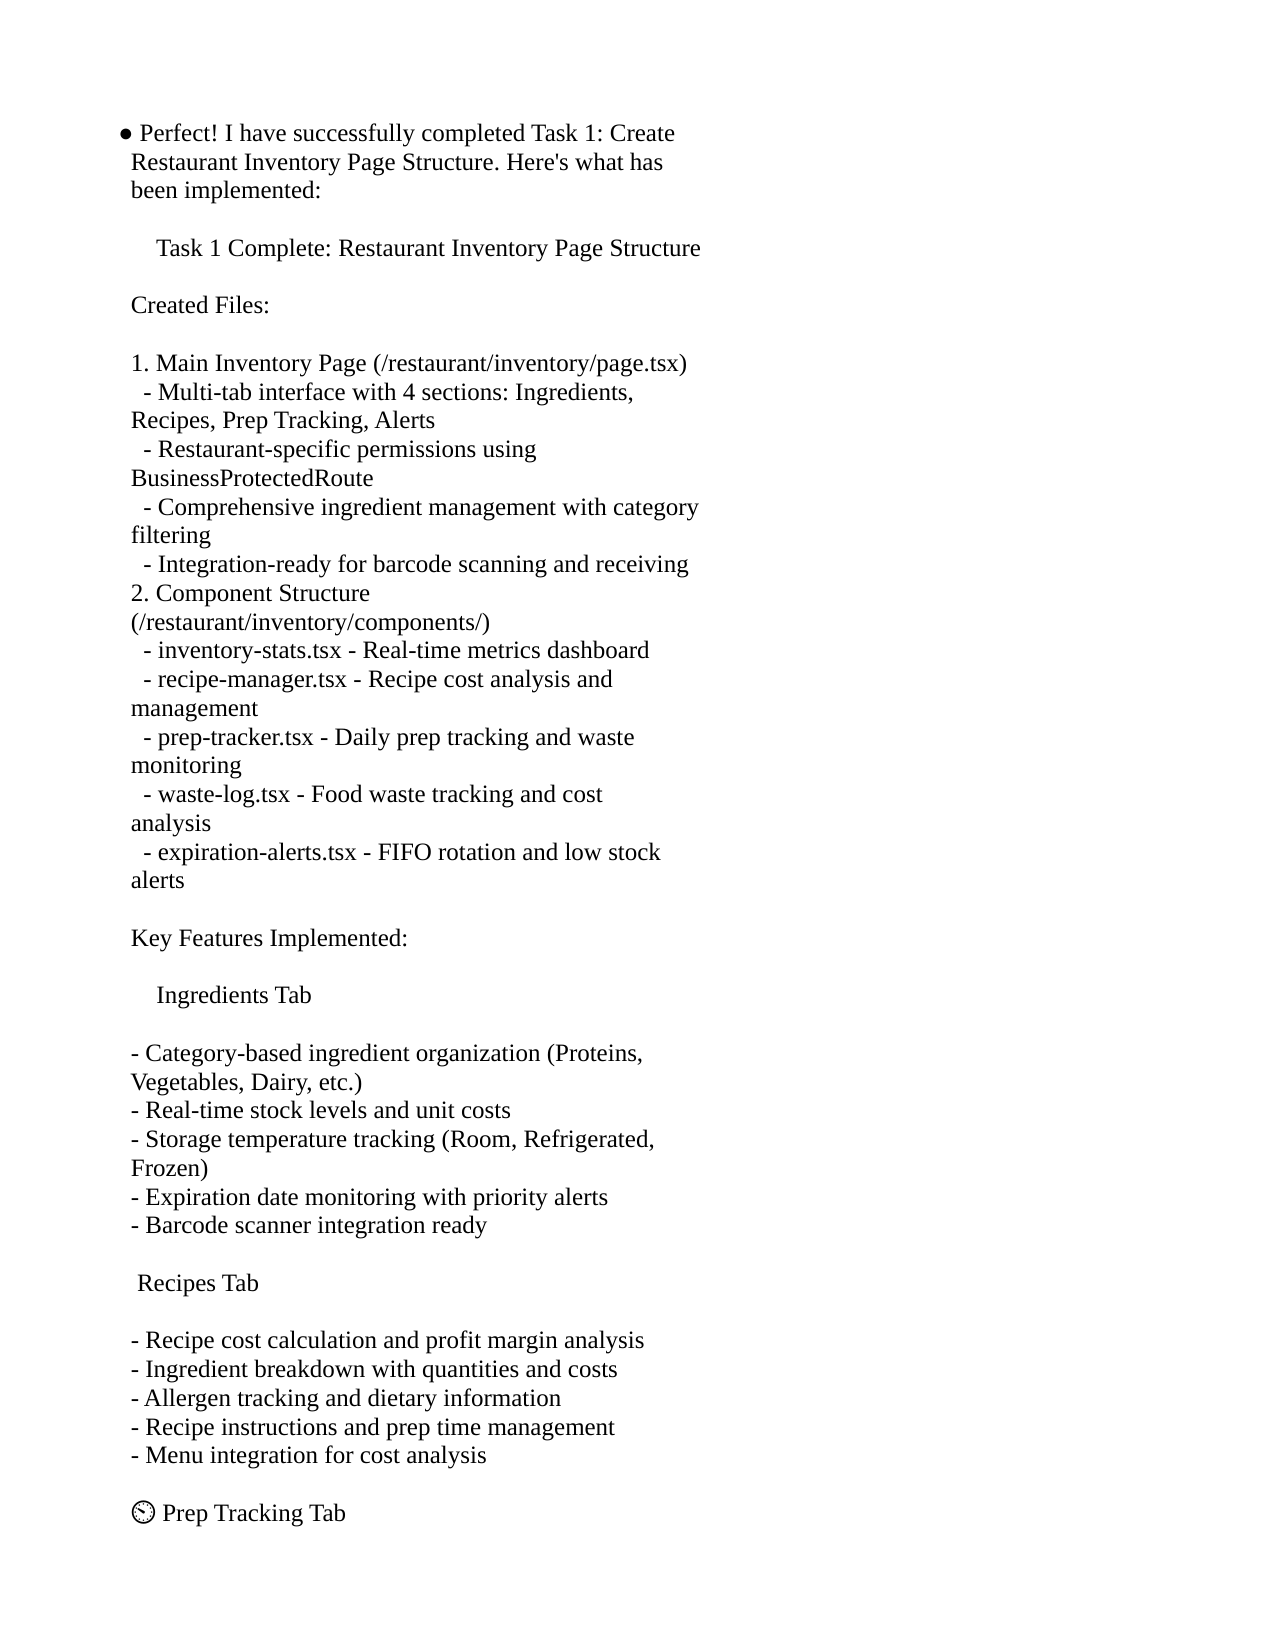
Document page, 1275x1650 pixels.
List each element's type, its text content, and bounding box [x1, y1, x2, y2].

text 2. Component Structure [118, 578, 1157, 607]
text - waste-log.tsx - Food waste tracking and cost [118, 779, 1157, 808]
text - Storage temperature tracking (Room, Refrigerated, [118, 1124, 1157, 1153]
text - Real-time stock levels and unit costs [118, 1096, 1157, 1124]
text Created Files: [118, 291, 1157, 319]
text - inventory-stats.tsx - Real-time metrics dashboard [118, 636, 1157, 664]
text Frozen) [118, 1153, 1157, 1182]
text - Menu integration for cost analysis [118, 1441, 1157, 1469]
text management [118, 693, 1157, 722]
text BusinessProtectedRoute [118, 463, 1157, 492]
text (/restaurant/inventory/components/) [118, 607, 1157, 636]
text - Restaurant-specific permissions using [118, 434, 1157, 463]
text ● Perfect! I have successfully completed Task 1: Create [118, 118, 1157, 147]
text - Recipe cost calculation and profit margin analysis [118, 1326, 1157, 1354]
text - Integration-ready for barcode scanning and receiving [118, 549, 1157, 578]
text ⏲️ Prep Tracking Tab [118, 1498, 1157, 1527]
text - Category-based ingredient organization (Proteins, [118, 1038, 1157, 1067]
text - Comprehensive ingredient management with category [118, 492, 1157, 521]
text - Ingredient breakdown with quantities and costs [118, 1354, 1157, 1383]
text filtering [118, 521, 1157, 549]
text - expiration-alerts.tsx - FIFO rotation and low stock [118, 837, 1157, 866]
text 🥬 Ingredients Tab [118, 981, 1157, 1009]
text monitoring [118, 751, 1157, 779]
text Key Features Implemented: [118, 923, 1157, 952]
text alerts [118, 866, 1157, 894]
text - prep-tracker.tsx - Daily prep tracking and waste [118, 722, 1157, 751]
text Recipes, Prep Tracking, Alerts [118, 406, 1157, 434]
text ✅ Task 1 Complete: Restaurant Inventory Page Structure [118, 233, 1157, 262]
text Vegetables, Dairy, etc.) [118, 1067, 1157, 1096]
text - recipe-manager.tsx - Recipe cost analysis and [118, 664, 1157, 693]
text - Expiration date monitoring with priority alerts [118, 1182, 1157, 1211]
text - Multi-tab interface with 4 sections: Ingredients, [118, 377, 1157, 406]
text - Recipe instructions and prep time management [118, 1412, 1157, 1441]
text analysis [118, 808, 1157, 837]
text - Allergen tracking and dietary information [118, 1383, 1157, 1412]
text 👨‍🍳 Recipes Tab [118, 1268, 1157, 1297]
text 1. Main Inventory Page (/restaurant/inventory/page.tsx) [118, 348, 1157, 377]
text been implemented: [118, 176, 1157, 204]
text Restaurant Inventory Page Structure. Here's what has [118, 147, 1157, 176]
text - Barcode scanner integration ready [118, 1211, 1157, 1239]
